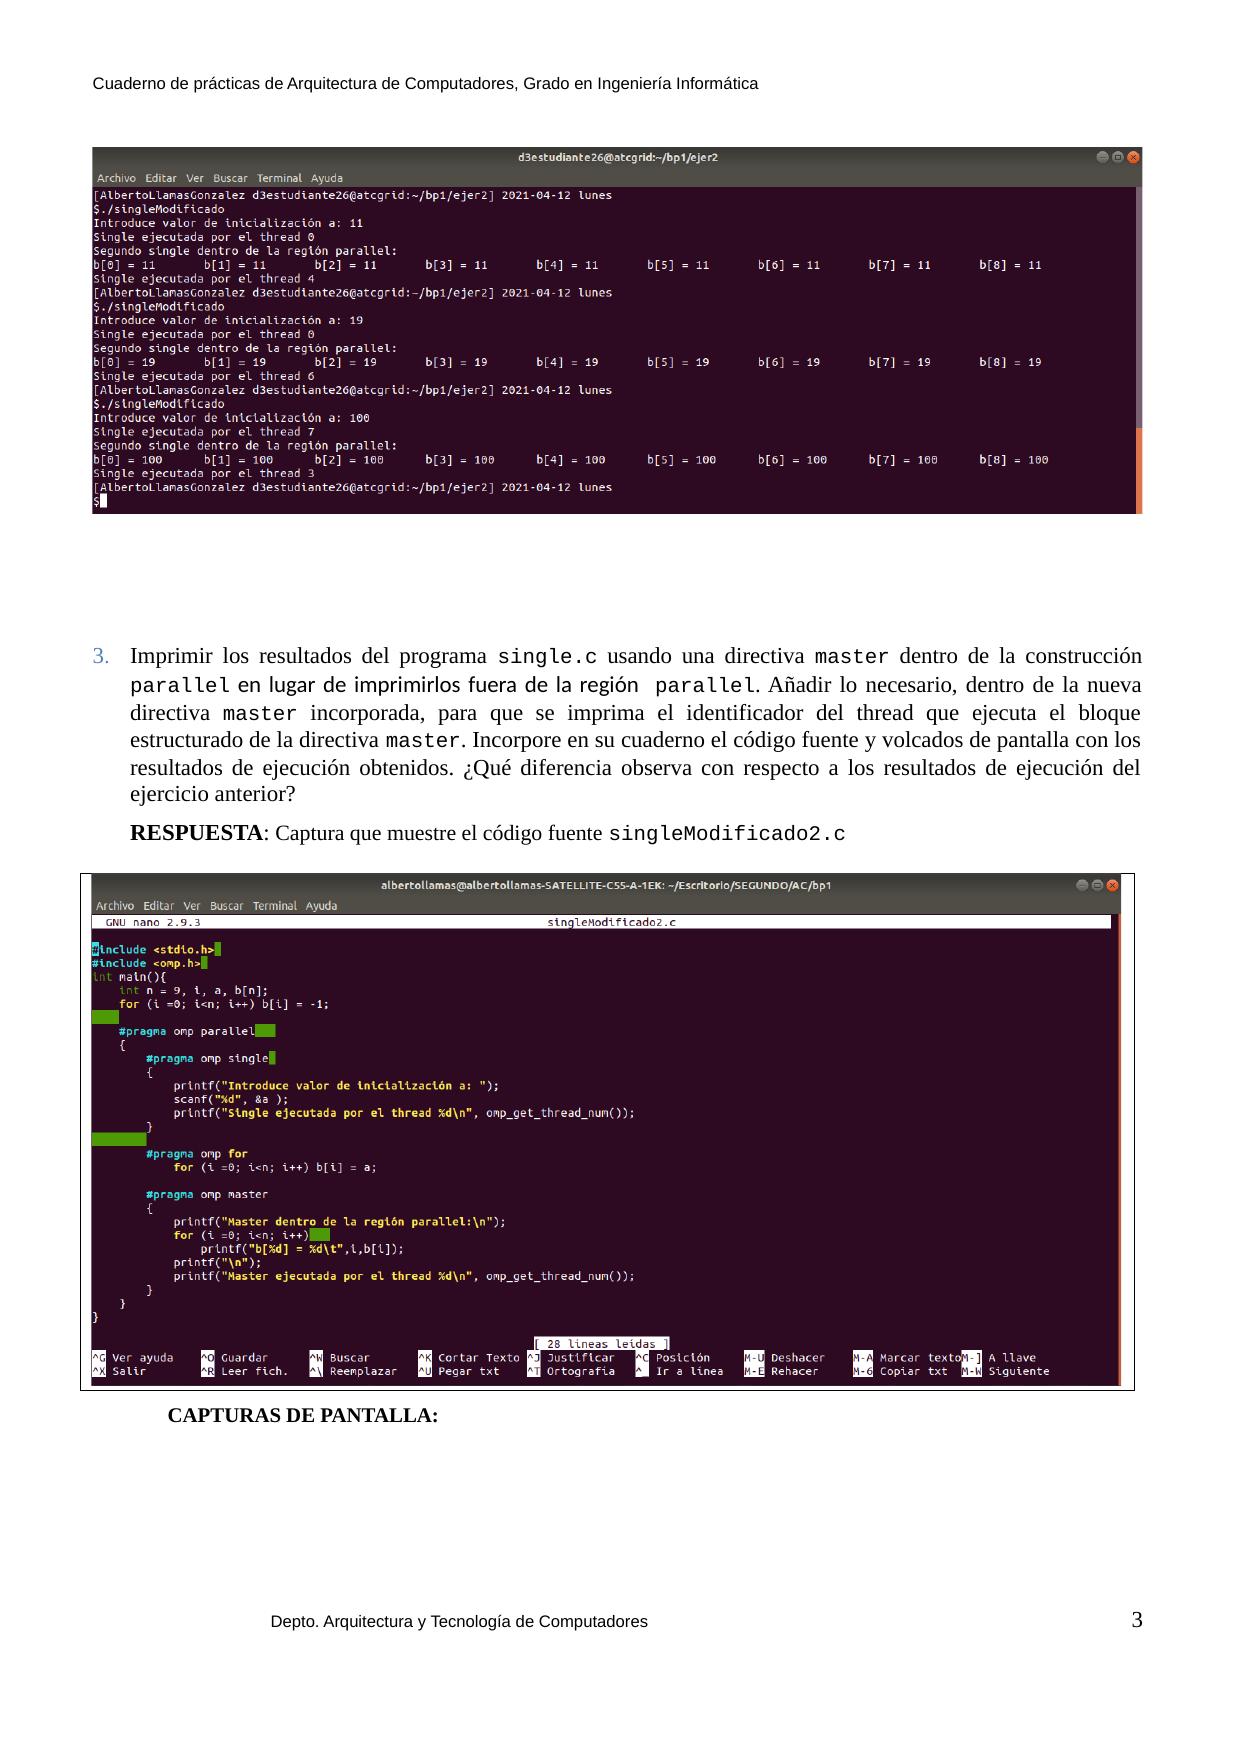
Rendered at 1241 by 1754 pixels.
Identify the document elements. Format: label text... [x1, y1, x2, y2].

text CAPTURAS DE PANTALLA: [167, 1403, 1143, 1427]
table_header [81, 874, 1134, 1390]
list Imprimir los resultados del programa single.c usando una directiva master dentro de la construcción parallel en lugar de imprimirlos fuera de la región parallel. Añadir lo necesario, dentro de la nueva directiva master incorporada, para que se imprima el identificador del thread que ejecuta el bloque estructurado de la directiva master. Incorpore en su cuaderno el código fuente y volcados de pantalla con los resultados de ejecución obtenidos. ¿Qué diferencia observa con respecto a los resultados de ejecución del ejercicio anterior? [92, 642, 1143, 806]
text RESPUESTA: Captura que muestre el código fuente singleModificado2.c [130, 819, 1143, 847]
